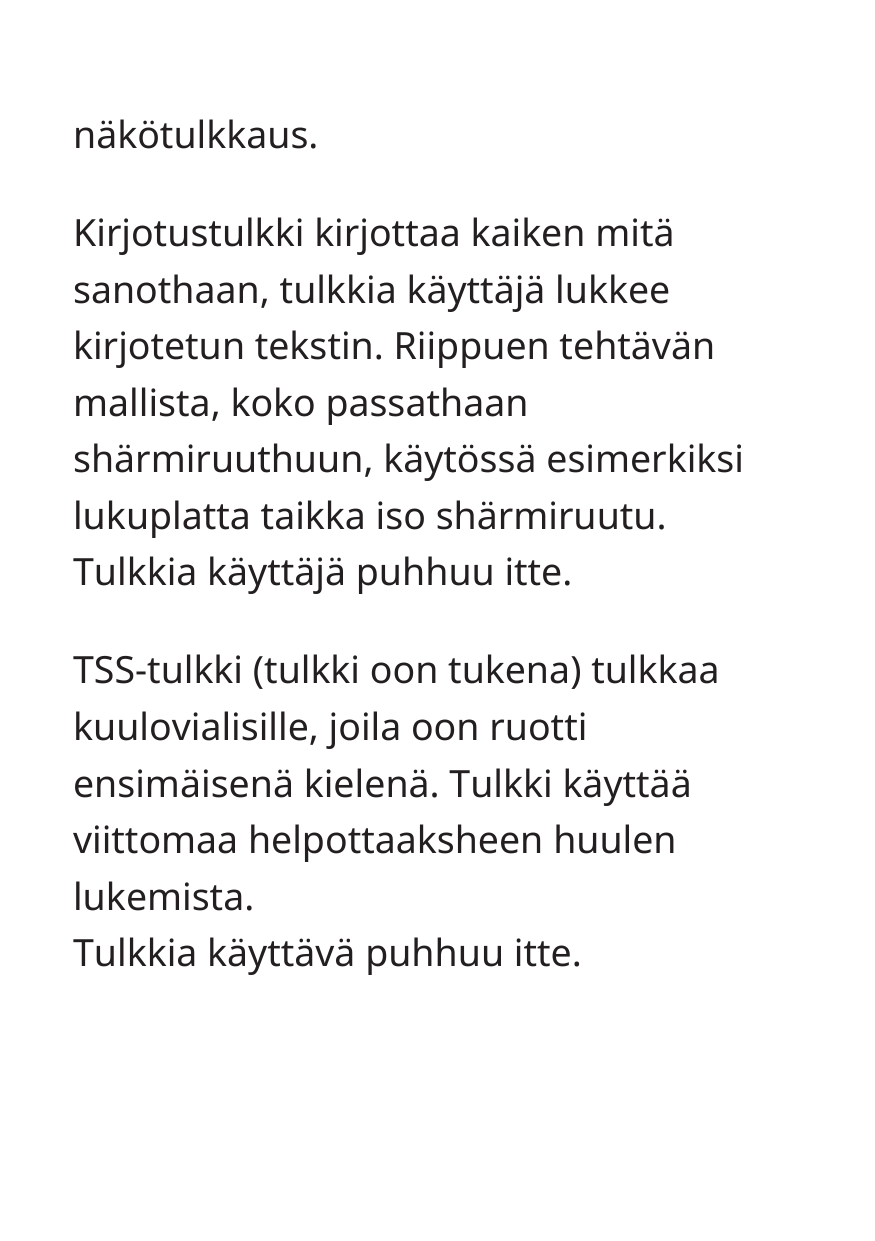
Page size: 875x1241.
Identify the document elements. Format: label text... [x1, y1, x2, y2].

text TSS-tulkki (tulkki oon tukena) tulkkaa kuulovialisille, joila oon ruotti ensimäisenä kielenä. Tulkki käyttää viittomaa helpottaaksheen huulen lukemista. [73, 644, 786, 921]
text Kirjotustulkki kirjottaa kaiken mitä sanothaan, tulkkia käyttäjä lukkee kirjotetun tekstin. Riippuen tehtävän mallista, koko passathaan shärmiruuthuun, käytössä esimerkiksi lukuplatta taikka iso shärmiruutu. Tulkkia käyttäjä puhhuu itte. [73, 206, 774, 597]
text Tulkkia käyttävä puhhuu itte. [73, 927, 849, 978]
text näkötulkkaus. [73, 108, 820, 159]
